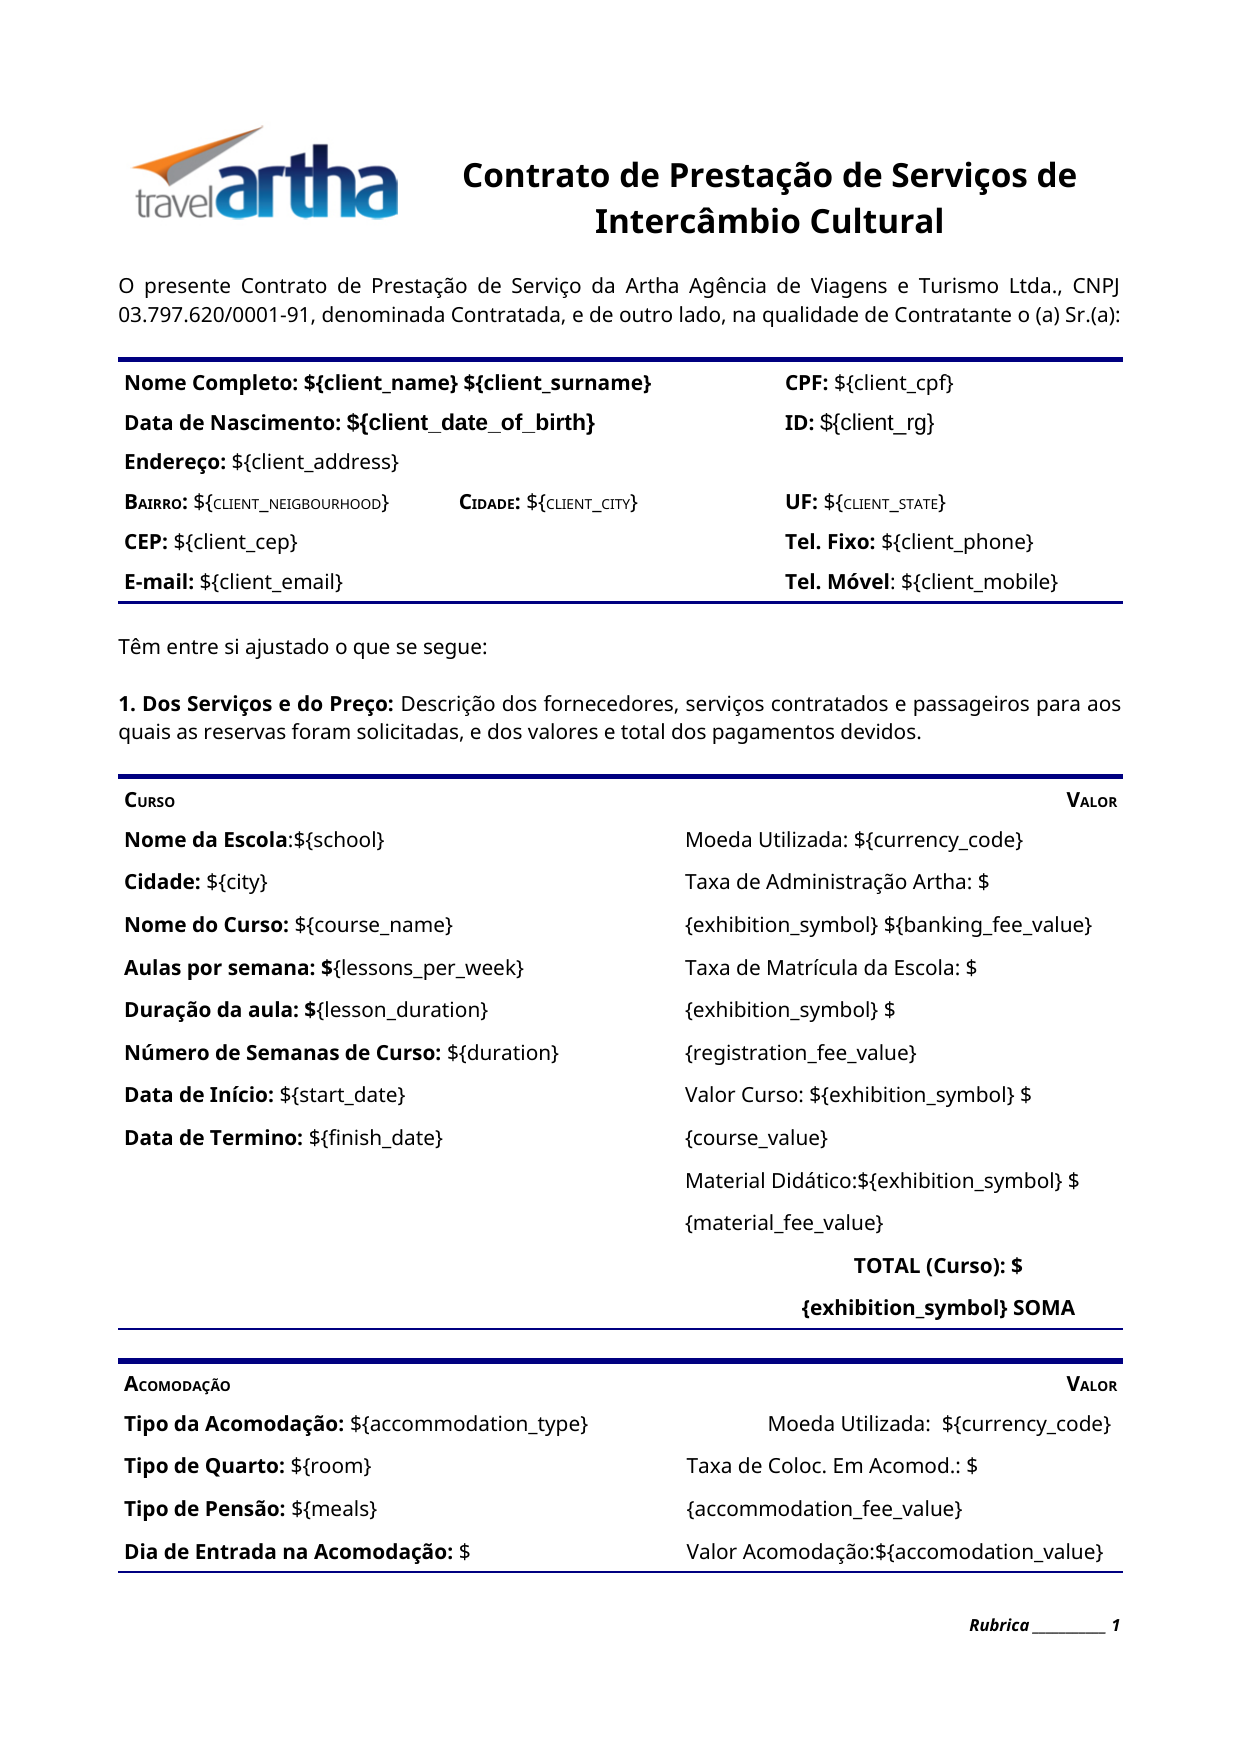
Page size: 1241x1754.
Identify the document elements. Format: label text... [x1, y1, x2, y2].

table_cell Moeda Utilizada: ${currency_code} Taxa de Coloc. Em Acomod.: ${accommodation_fee_value} Valor Acomodação:${accomodation_value} [681, 1403, 1123, 1571]
table_header CPF: ${client_cpf} [779, 362, 1123, 402]
table_cell ID: ${client_rg} [779, 402, 1123, 442]
text Contrato de Prestação de Serviços de Intercâmbio Cultural [118, 152, 1122, 243]
table_header Nome Completo: ${client_name} ${client_surname} [118, 362, 779, 402]
table_header Valor [681, 1364, 1123, 1403]
table_cell Moeda Utilizada: ${currency_code} Taxa de Administração Artha: ${exhibition_symbol} ${banking_fee_value} Taxa de Matrícula da Escola: ${exhibition_symbol} ${registration_fee_value} Valor Curso: ${exhibition_symbol} ${course_value} Material Didático:${exhibition_symbol} ${material_fee_value} TOTAL (Curso): ${exhibition_symbol} SOMA [679, 819, 1123, 1328]
table_cell Tipo da Acomodação: ${accommodation_type} Tipo de Quarto: ${room} Tipo de Pensão: ${meals} Dia de Entrada na Acomodação: $ [118, 1403, 681, 1571]
table_cell E-mail: ${client_email} [118, 561, 779, 601]
text 1. Dos Serviços e do Preço: Descrição dos fornecedores, serviços contratados e passageiros para aos quais as reservas foram solicitadas, e dos valores e total dos pagamentos devidos. [118, 689, 1122, 746]
text O presente Contrato de Prestação de Serviço da Artha Agência de Viagens e Turismo Ltda., CNPJ 03.797.620/0001-91, denominada Contratada, e de outro lado, na qualidade de Contratante o (a) Sr.(a): [118, 271, 1122, 328]
table_cell Cidade: ${client_city} [453, 482, 779, 522]
table_cell Tel. Fixo: ${client_phone} [779, 522, 1123, 561]
table_header Valor [679, 779, 1123, 819]
table_header Acomodação [118, 1364, 681, 1403]
text Têm entre si ajustado o que se segue: [118, 632, 1122, 660]
table_cell Data de Nascimento: ${client_date_of_birth} [118, 402, 779, 442]
table_cell Tel. Móvel: ${client_mobile} [779, 561, 1123, 601]
table_cell Nome da Escola:${school} Cidade: ${city} Nome do Curso: ${course_name} Aulas por semana: ${lessons_per_week} Duração da aula: ${lesson_duration} Número de Semanas de Curso: ${duration} Data de Início: ${start_date} Data de Termino: ${finish_date} [118, 819, 679, 1328]
picture [110, 105, 418, 240]
table_cell Bairro: ${client_neigbourhood} [118, 482, 453, 522]
table_header Curso [118, 779, 679, 819]
table_cell Endereço: ${client_address} [118, 442, 1123, 482]
table_cell UF: ${client_state} [779, 482, 1123, 522]
table_cell CEP: ${client_cep} [118, 522, 779, 561]
